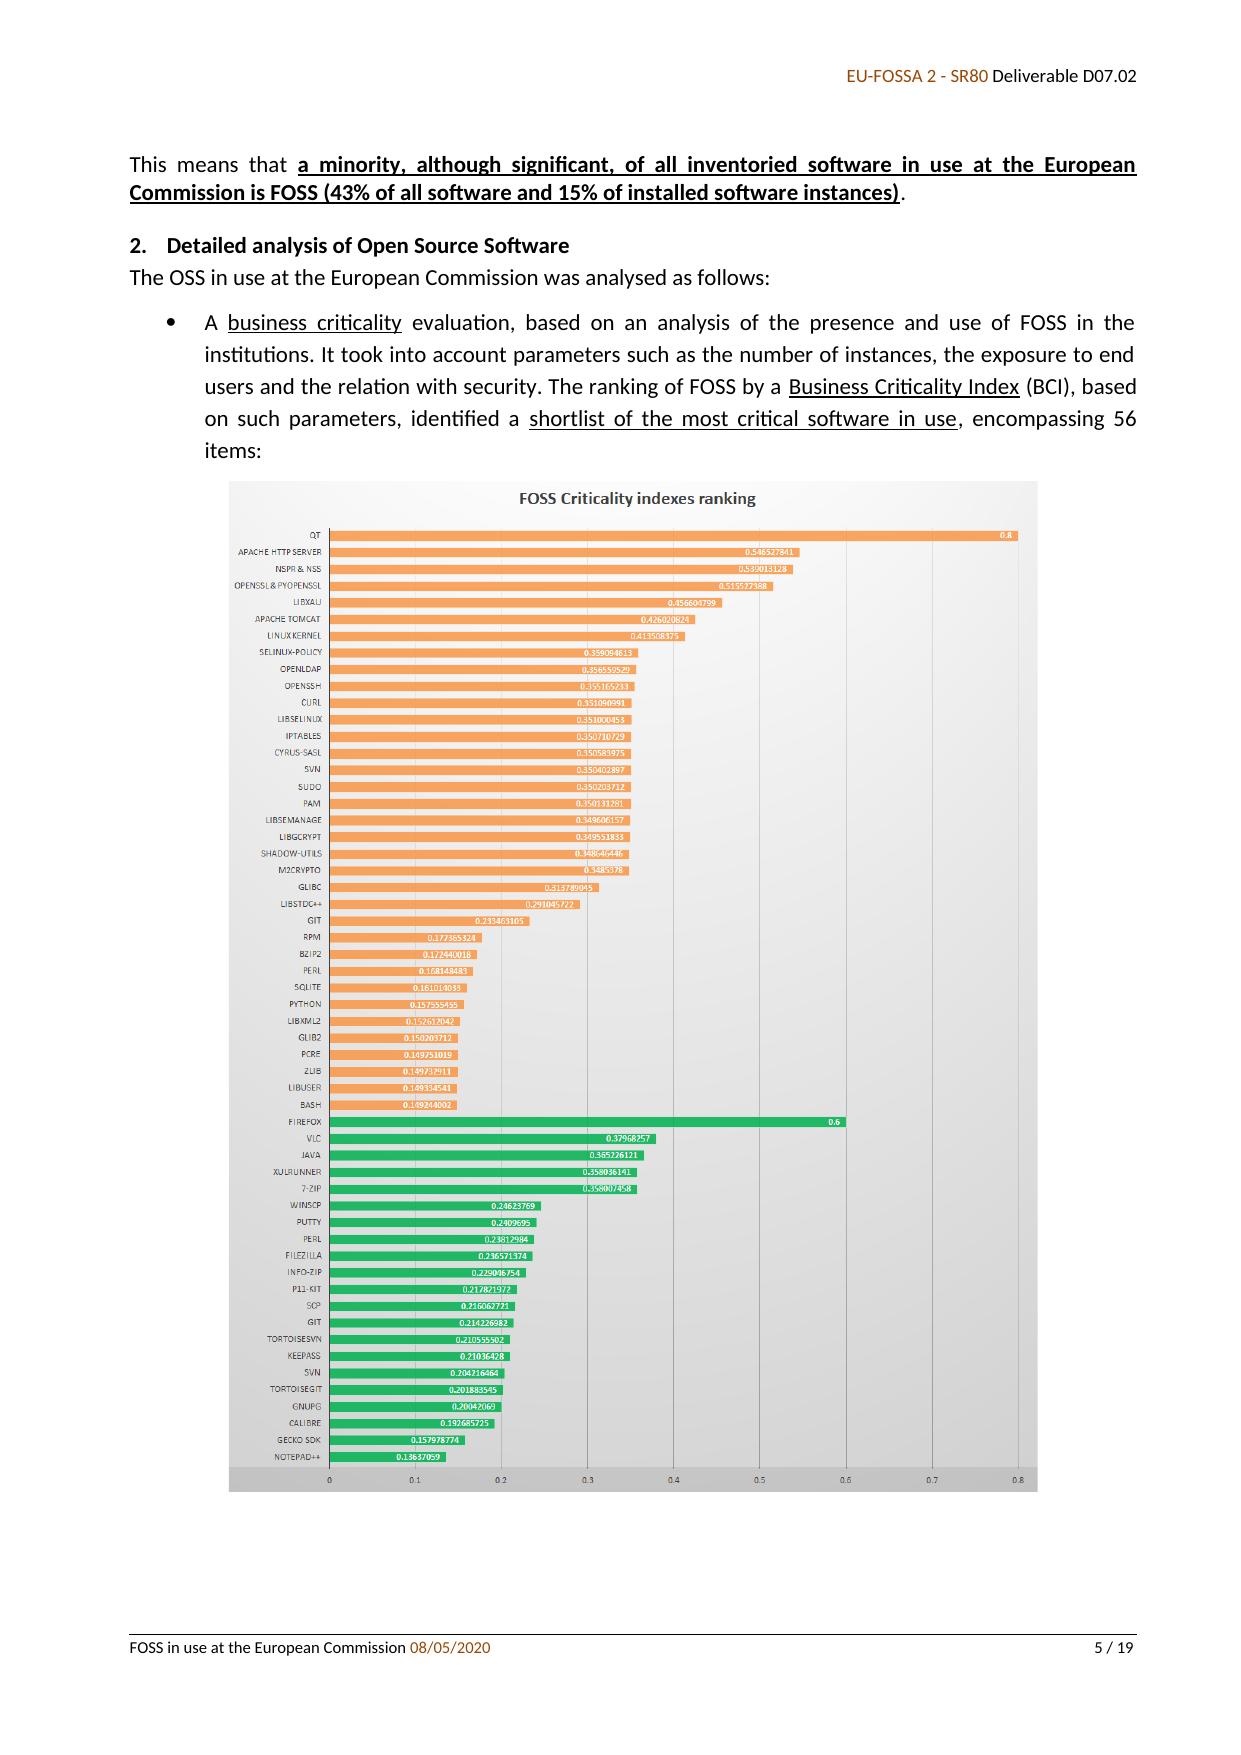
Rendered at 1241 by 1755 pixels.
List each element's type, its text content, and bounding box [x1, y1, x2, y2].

list Detailed analysis of Open Source Software [129, 231, 1137, 259]
text The OSS in use at the European Commission was analysed as follows: [129, 263, 1137, 291]
text This means that a minority, although significant, of all inventoried software in use at the European Commission is FOSS (43% of all software and 15% of installed software instances). [129, 150, 1137, 206]
list A business criticality evaluation, based on an analysis of the presence and use of FOSS in the institutions. It took into account parameters such as the number of instances, the exposure to end users and the relation with security. The ranking of FOSS by a Business Criticality Index (BCI), based on such parameters, identified a shortlist of the most critical software in use, encompassing 56 items: [167, 308, 1137, 465]
